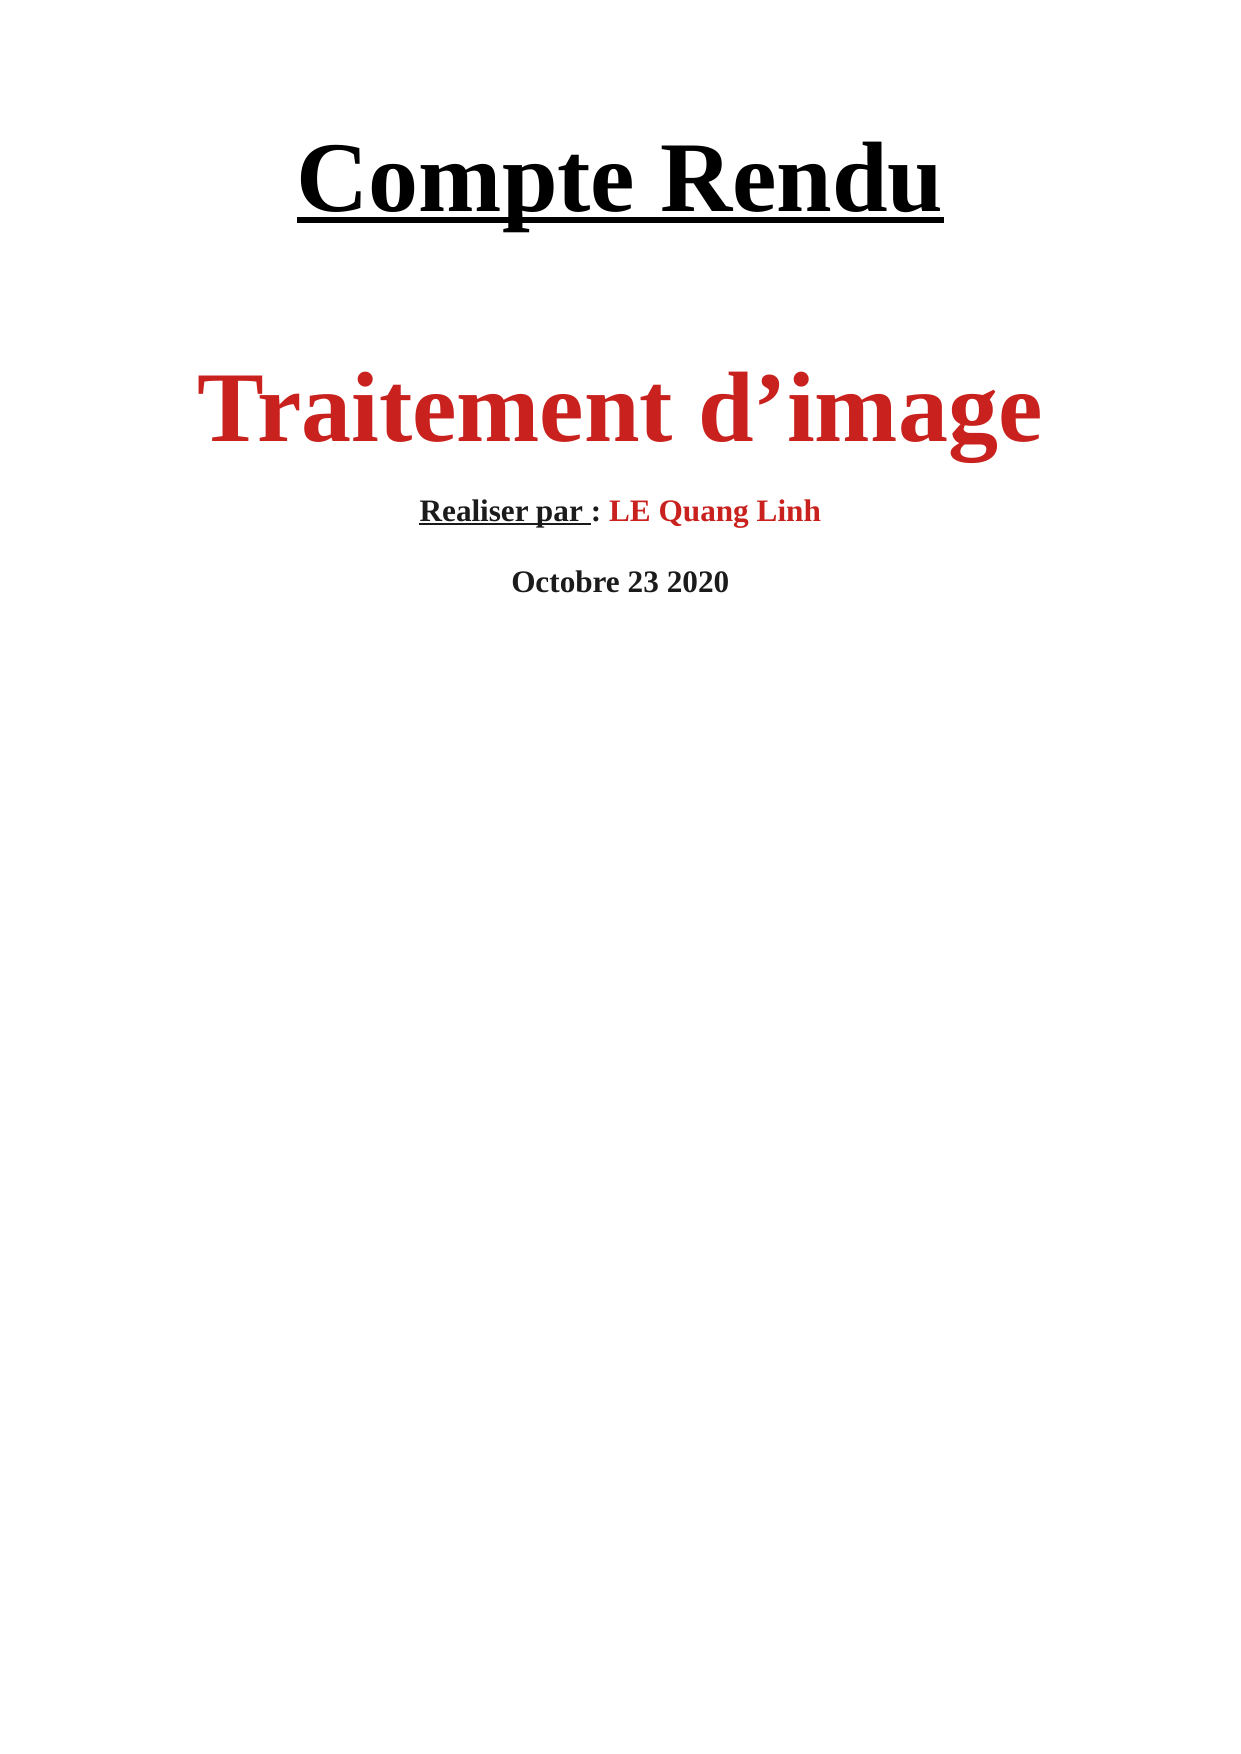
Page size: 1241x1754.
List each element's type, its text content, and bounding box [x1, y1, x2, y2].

text Realiser par : LE Quang Linh [118, 492, 1122, 528]
text Octobre 23 2020 [118, 564, 1122, 636]
text Traitement d’image [118, 348, 1122, 463]
text Compte Rendu [118, 118, 1122, 233]
